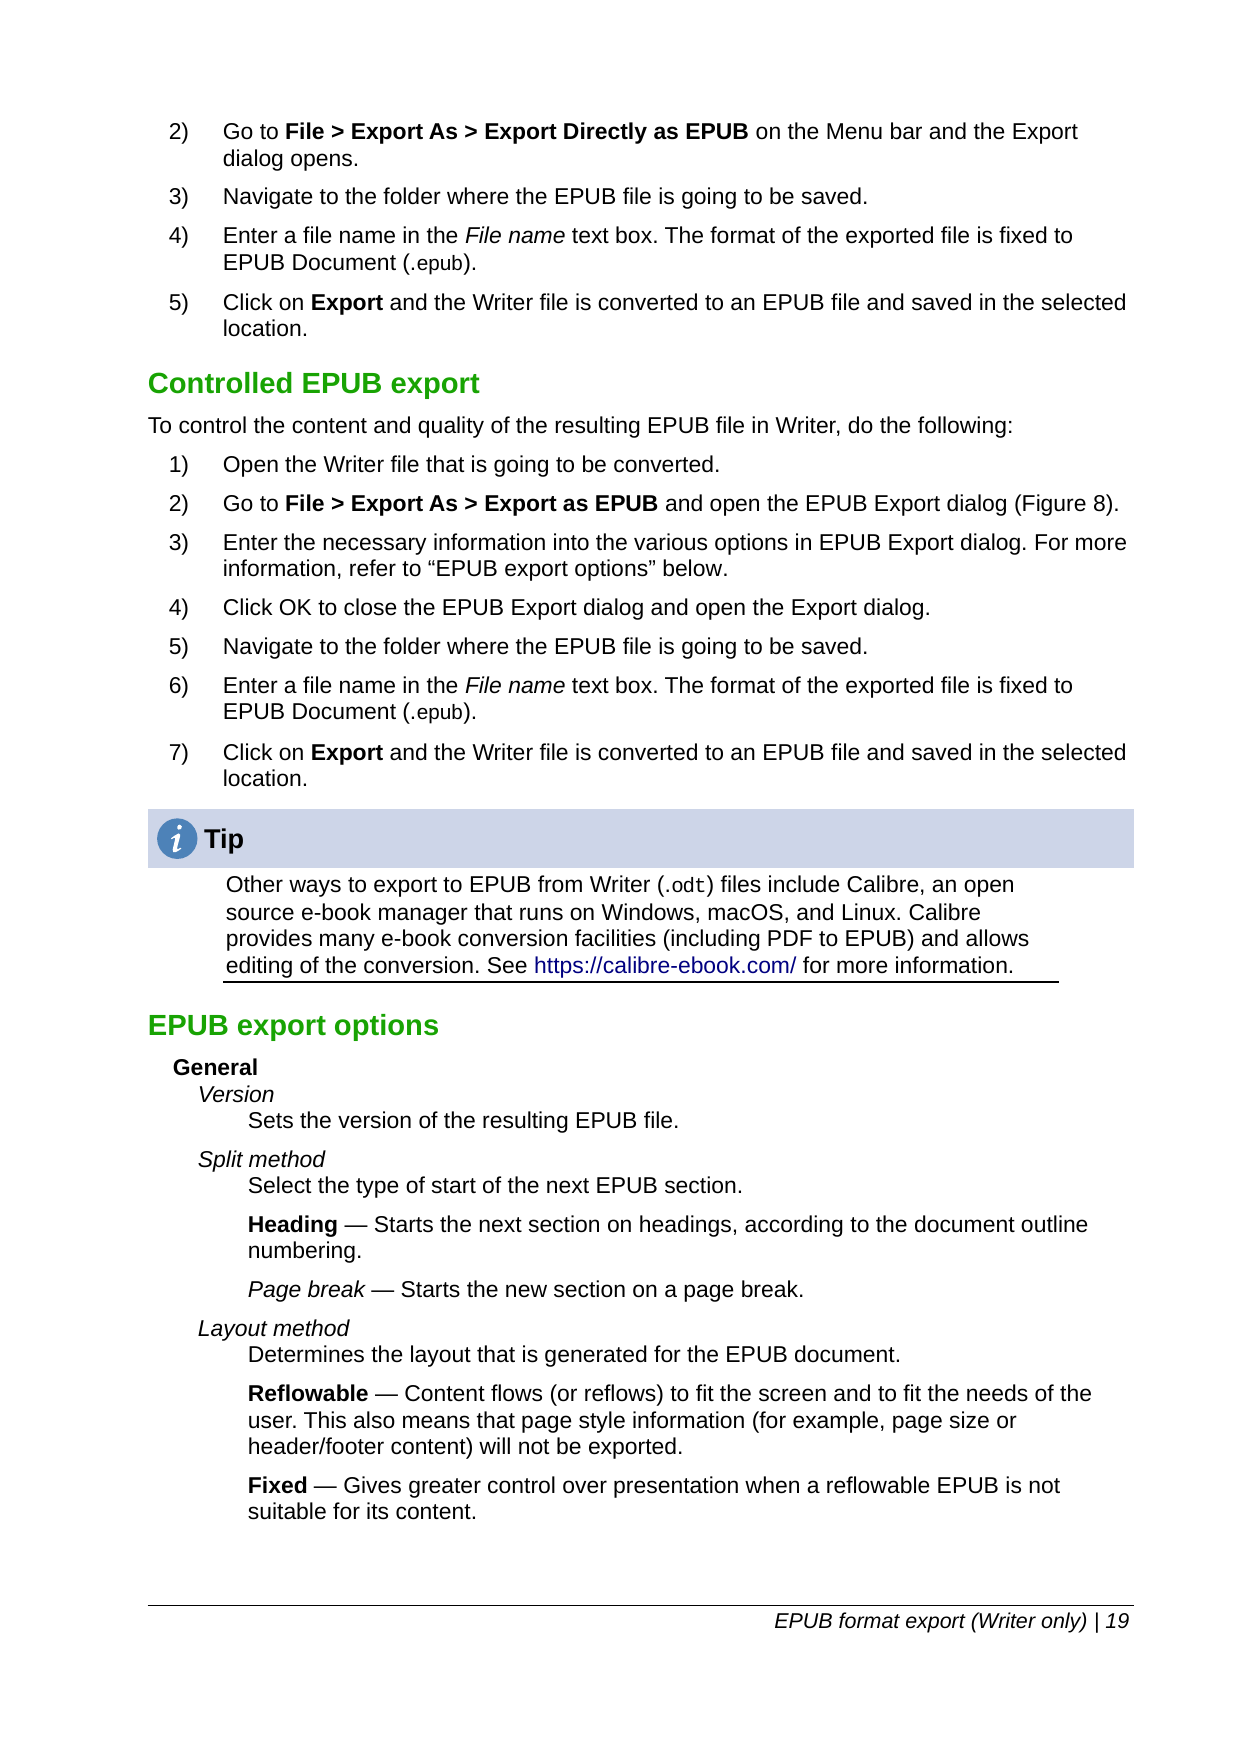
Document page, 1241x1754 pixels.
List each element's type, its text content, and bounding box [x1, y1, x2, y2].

list Go to File > Export As > Export Directly as EPUB on the Menu bar and the Export dialog opens. [189, 118, 1134, 171]
text Split method [198, 1146, 1134, 1172]
text Layout method [198, 1315, 1134, 1341]
text Select the type of start of the next EPUB section. [248, 1172, 1134, 1198]
text Fixed — Gives greater control over presentation when a reflowable EPUB is not suitable for its content. [248, 1472, 1134, 1524]
list Enter a file name in the File name text box. The format of the exported file is fixed to EPUB Document (.epub). [189, 222, 1134, 276]
text Sets the version of the resulting EPUB file. [248, 1107, 1134, 1133]
text Version [198, 1081, 1134, 1107]
list Navigate to the folder where the EPUB file is going to be saved. [189, 183, 1134, 210]
subtitle EPUB export options [148, 1008, 1134, 1042]
list Go to File > Export As > Export as EPUB and open the EPUB Export dialog (Figure 8). [189, 490, 1134, 517]
text To control the content and quality of the resulting EPUB file in Writer, do the following: [148, 412, 1134, 439]
list Navigate to the folder where the EPUB file is going to be saved. [189, 633, 1134, 659]
subtitle Controlled EPUB export [148, 366, 1134, 400]
text Reflowable — Content flows (or reflows) to fit the screen and to fit the needs of the user. This also means that page style information (for example, page size or header/footer content) will not be exported. [248, 1380, 1134, 1459]
text Heading — Starts the next section on headings, according to the document outline numbering. [248, 1211, 1134, 1264]
list Click on Export and the Writer file is converted to an EPUB file and saved in the selected location. [189, 738, 1134, 791]
subtitle Tip [148, 809, 1134, 868]
list Enter the necessary information into the various options in EPUB Export dialog. For more information, refer to “EPUB export options” below. [189, 529, 1134, 582]
list Enter a file name in the File name text box. The format of the exported file is fixed to EPUB Document (.epub). [189, 672, 1134, 726]
list Click OK to close the EPUB Export dialog and open the Export dialog. [189, 594, 1134, 621]
text Page break — Starts the new section on a page break. [248, 1276, 1134, 1302]
text Determines the layout that is generated for the EPUB document. [248, 1341, 1134, 1368]
list Open the Writer file that is going to be converted. [189, 451, 1134, 478]
list Click on Export and the Writer file is converted to an EPUB file and saved in the selected location. [189, 289, 1134, 341]
text Other ways to export to EPUB from Writer (.odt) files include Calibre, an open source e‑book manager that runs on Windows, macOS, and Linux. Calibre provides many e‑book conversion facilities (including PDF to EPUB) and allows editing of the conversion. See https://calibre-ebook.com/ for more information. [223, 868, 1059, 981]
text General [173, 1054, 1134, 1081]
